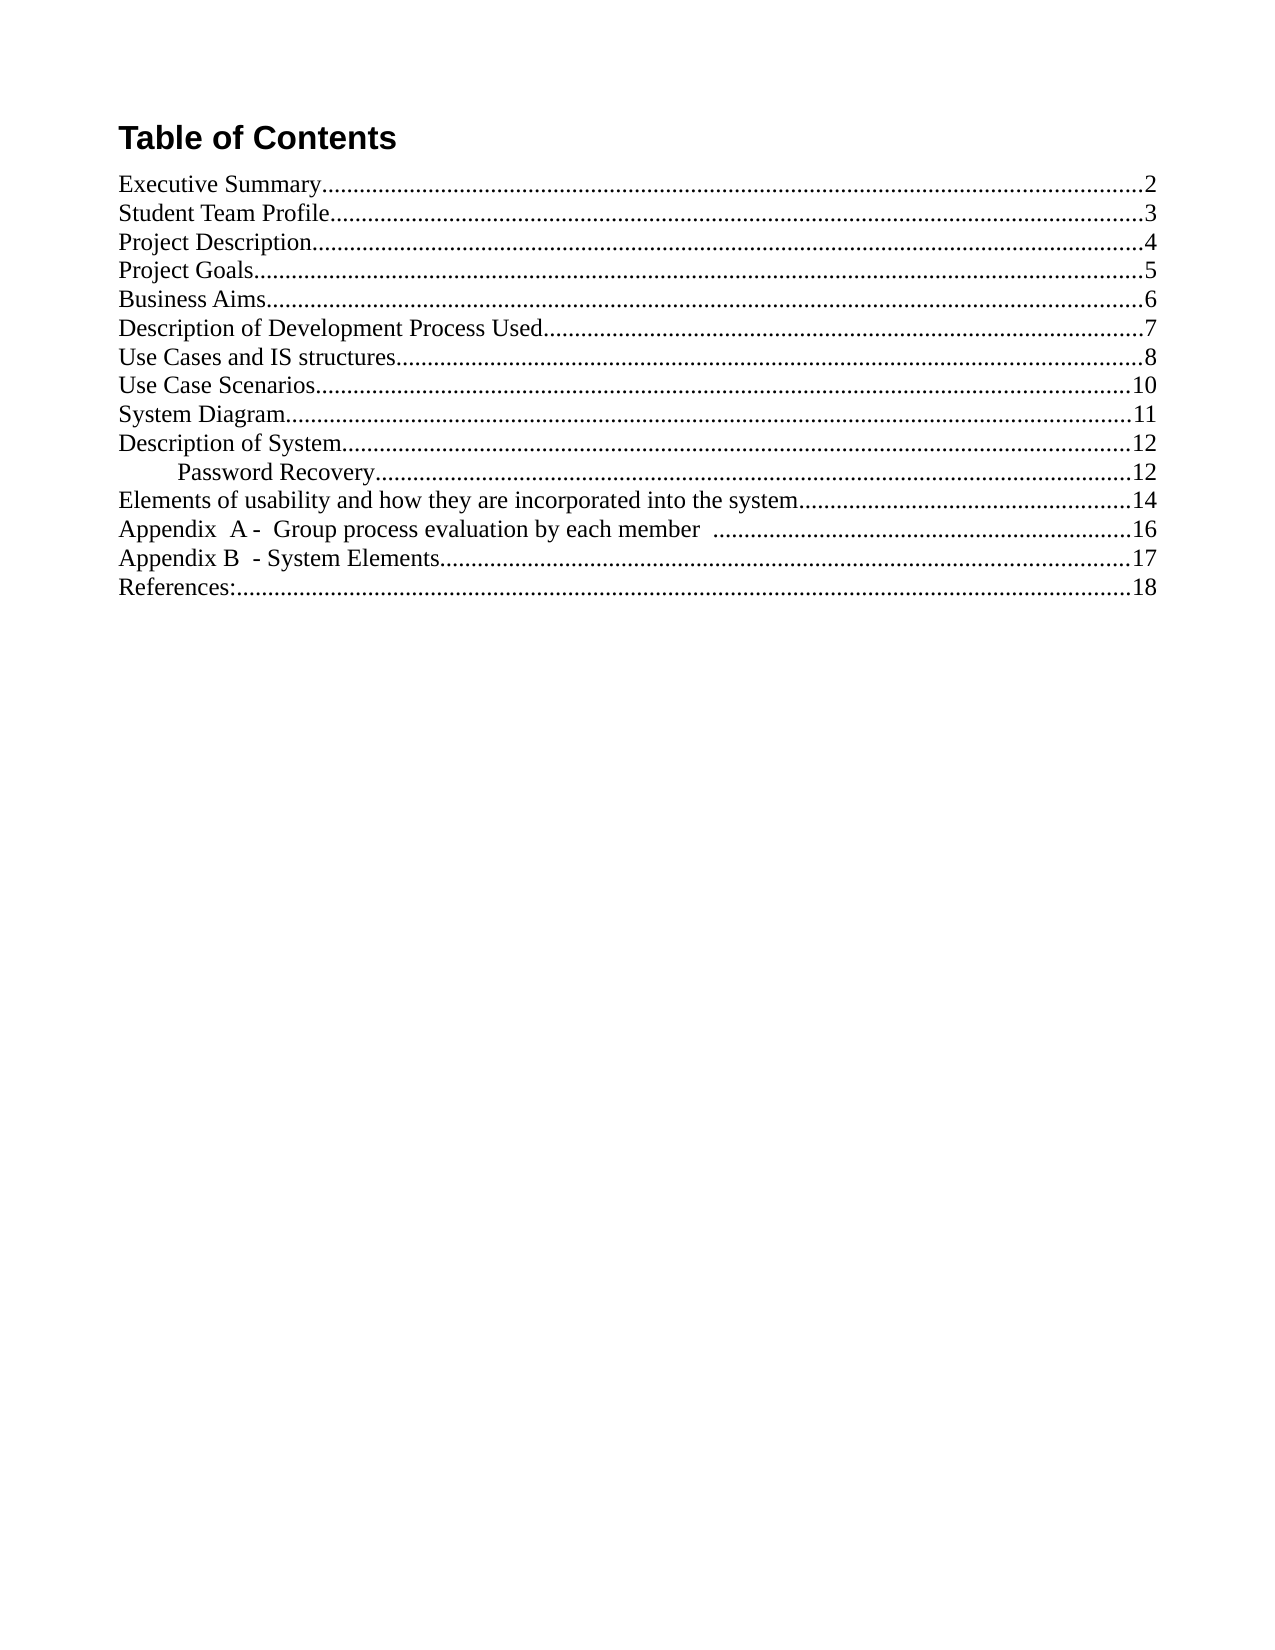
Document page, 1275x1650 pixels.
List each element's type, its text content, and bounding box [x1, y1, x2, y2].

text System Diagram 11 [118, 399, 1157, 428]
text Description of Development Process Used 7 [118, 313, 1157, 342]
text Executive Summary 2 [118, 169, 1157, 198]
text Description of System 12 [118, 428, 1157, 457]
text References: 18 [118, 572, 1157, 600]
text Project Goals 5 [118, 255, 1157, 284]
text Project Description 4 [118, 227, 1157, 255]
text Use Cases and IS structures 8 [118, 342, 1157, 370]
text Appendix B - System Elements 17 [118, 543, 1157, 572]
subtitle Table of Contents [118, 118, 1157, 157]
text Elements of usability and how they are incorporated into the system 14 [118, 485, 1157, 514]
text Password Recovery 12 [177, 457, 1157, 485]
text Business Aims 6 [118, 284, 1157, 313]
text Use Case Scenarios 10 [118, 370, 1157, 399]
text Appendix A - Group process evaluation by each member 16 [118, 514, 1157, 543]
text Student Team Profile 3 [118, 198, 1157, 227]
